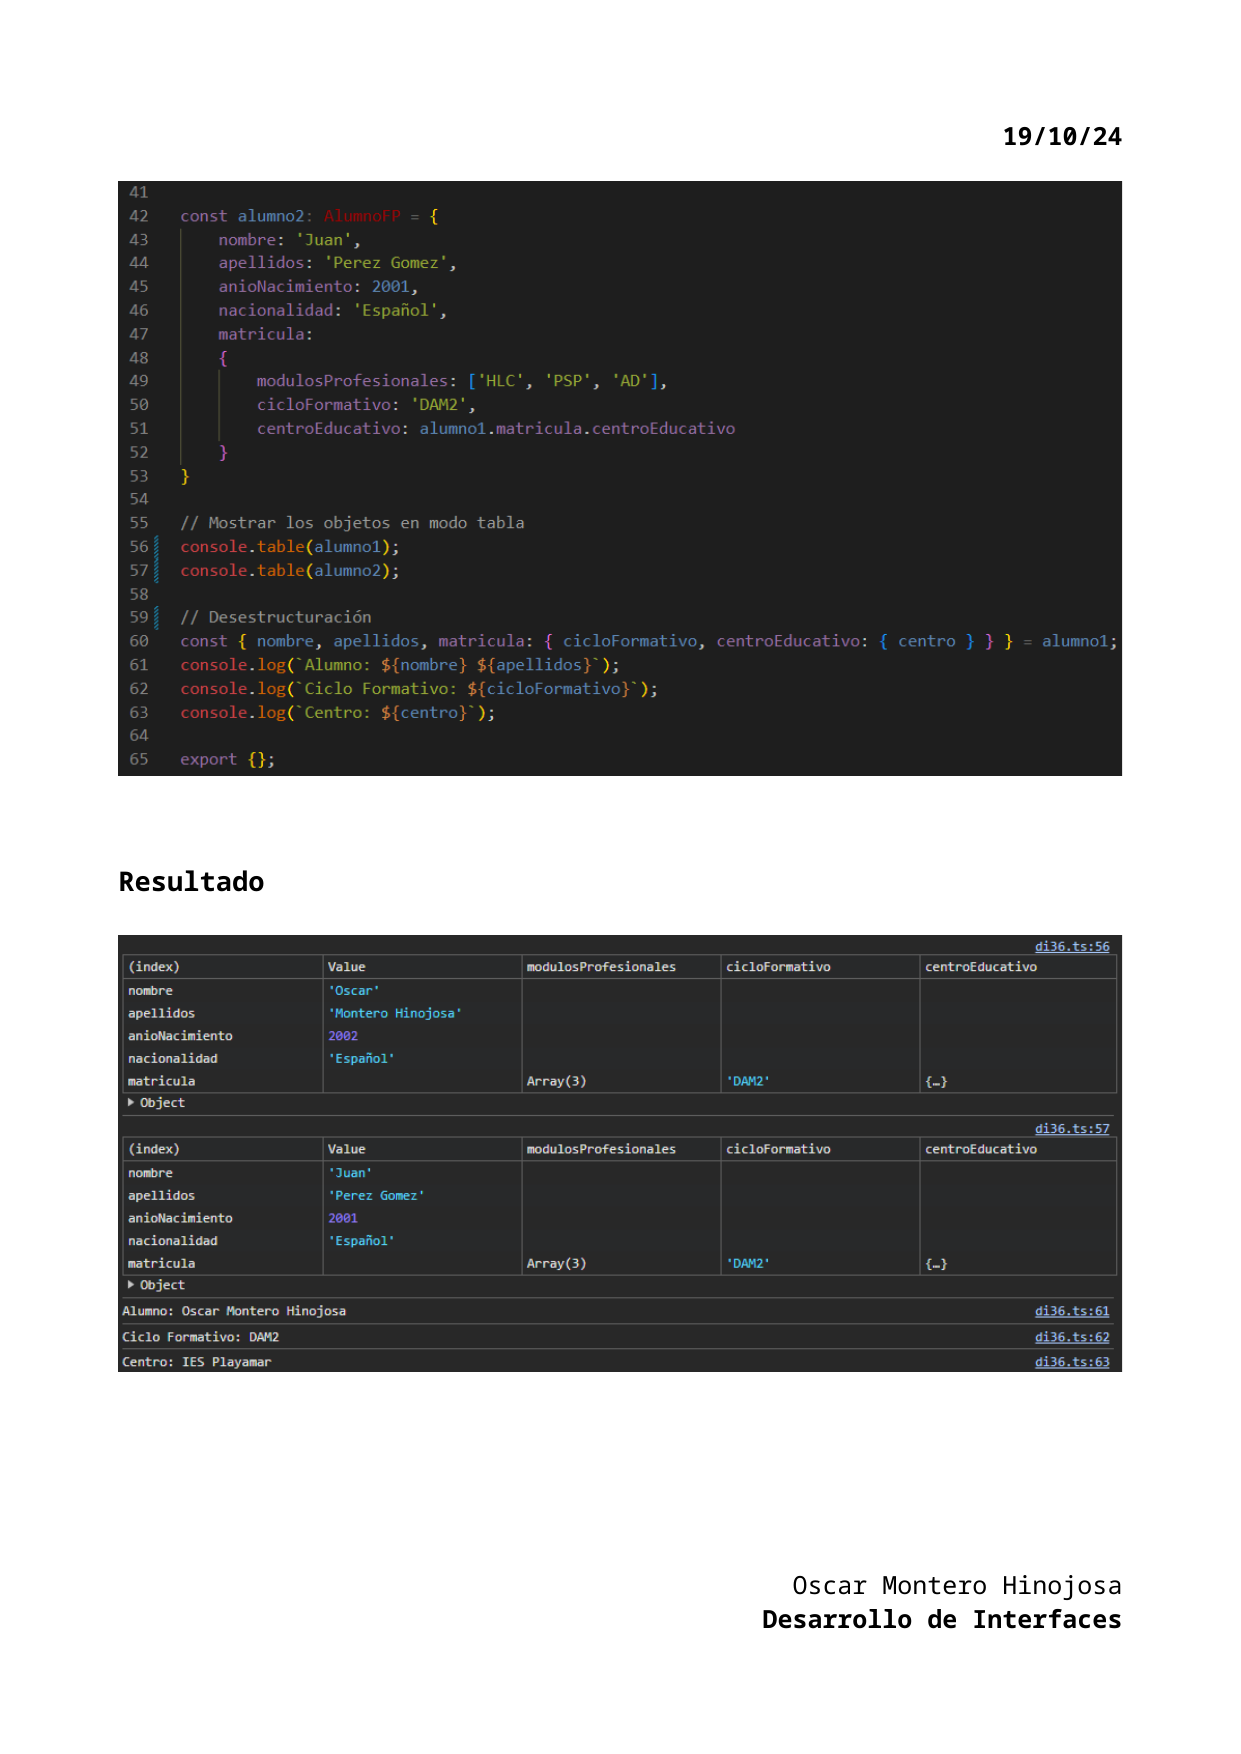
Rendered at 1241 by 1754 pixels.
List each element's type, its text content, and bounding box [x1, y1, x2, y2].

picture [118, 181, 1123, 776]
picture [118, 935, 1123, 1372]
text Resultado [118, 862, 1122, 899]
